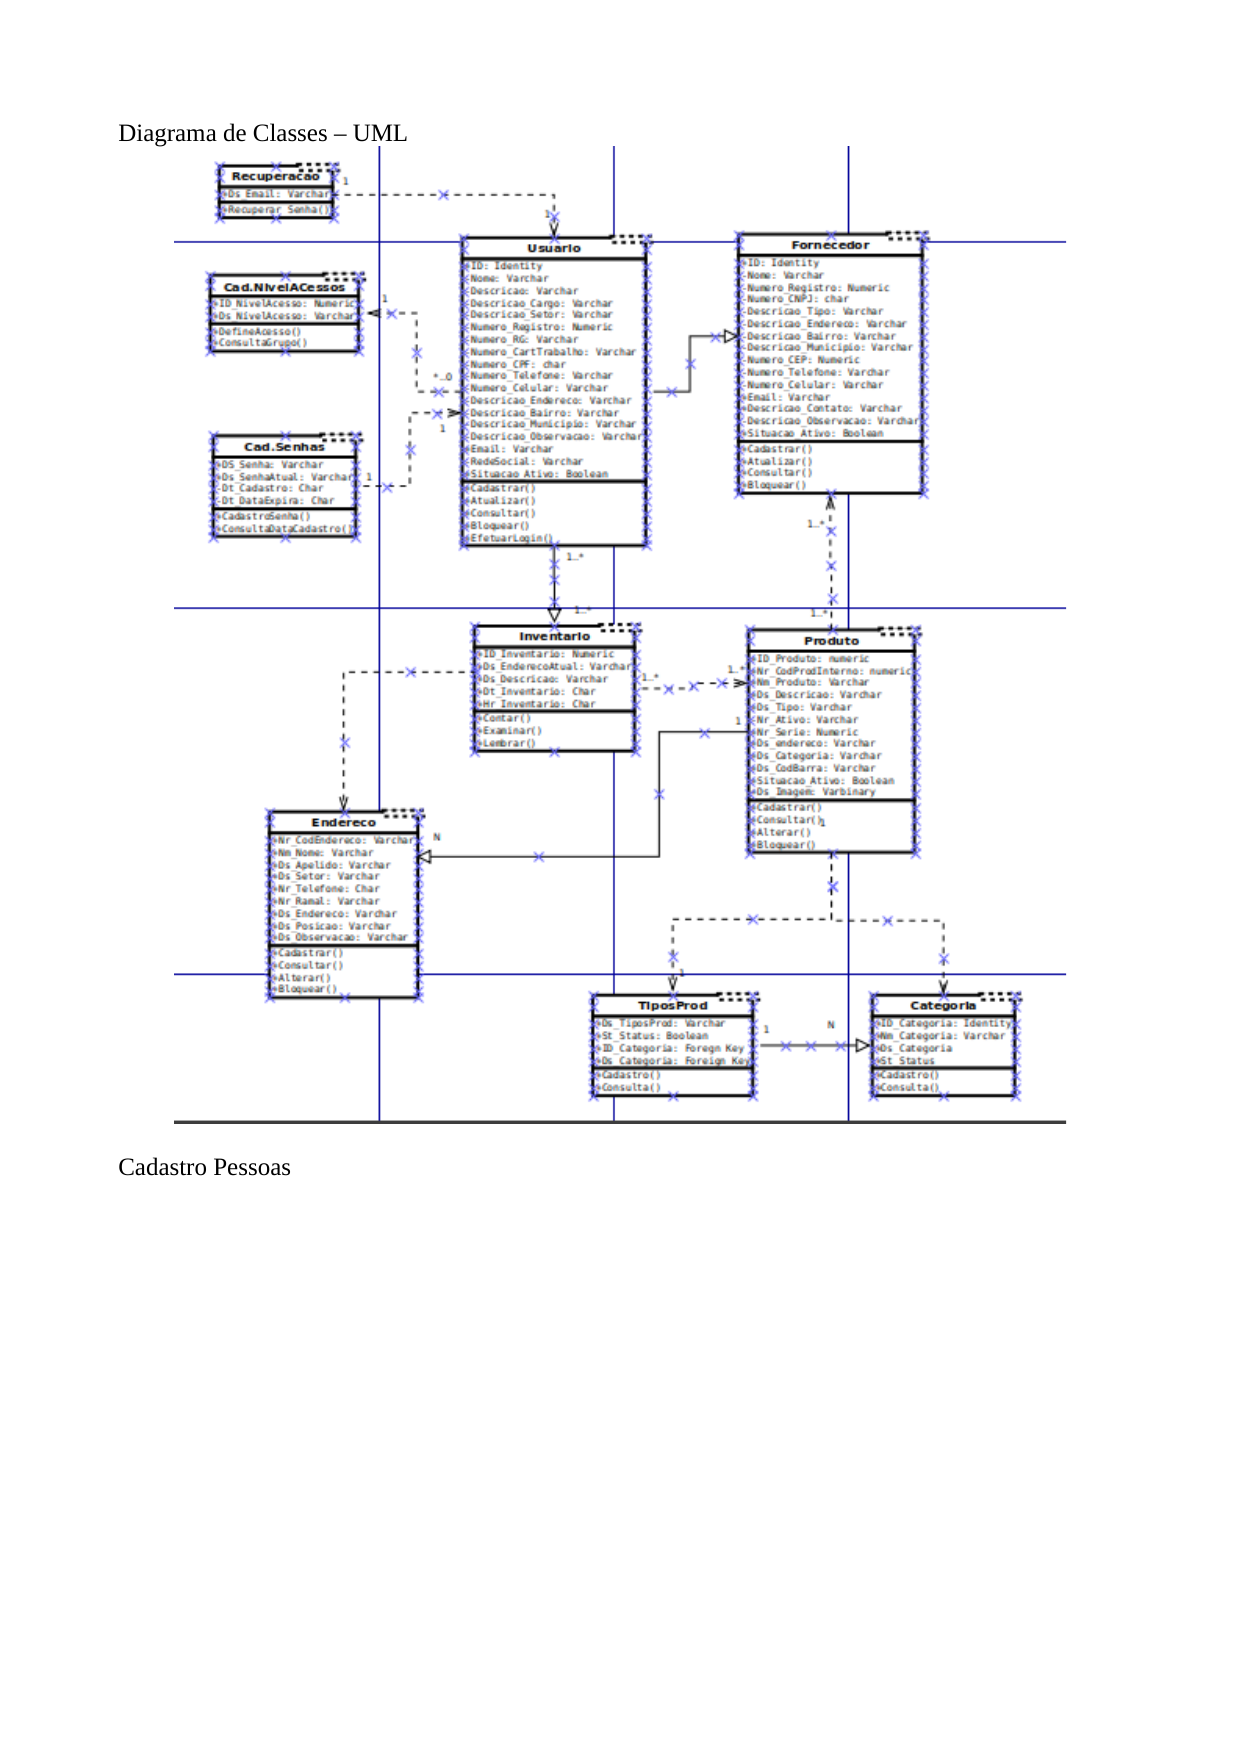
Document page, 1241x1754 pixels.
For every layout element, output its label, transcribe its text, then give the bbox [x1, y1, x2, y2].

text Cadastro Pessoas [118, 1152, 1122, 1181]
text Diagrama de Classes – UML [118, 118, 1122, 147]
picture [174, 146, 1067, 1124]
